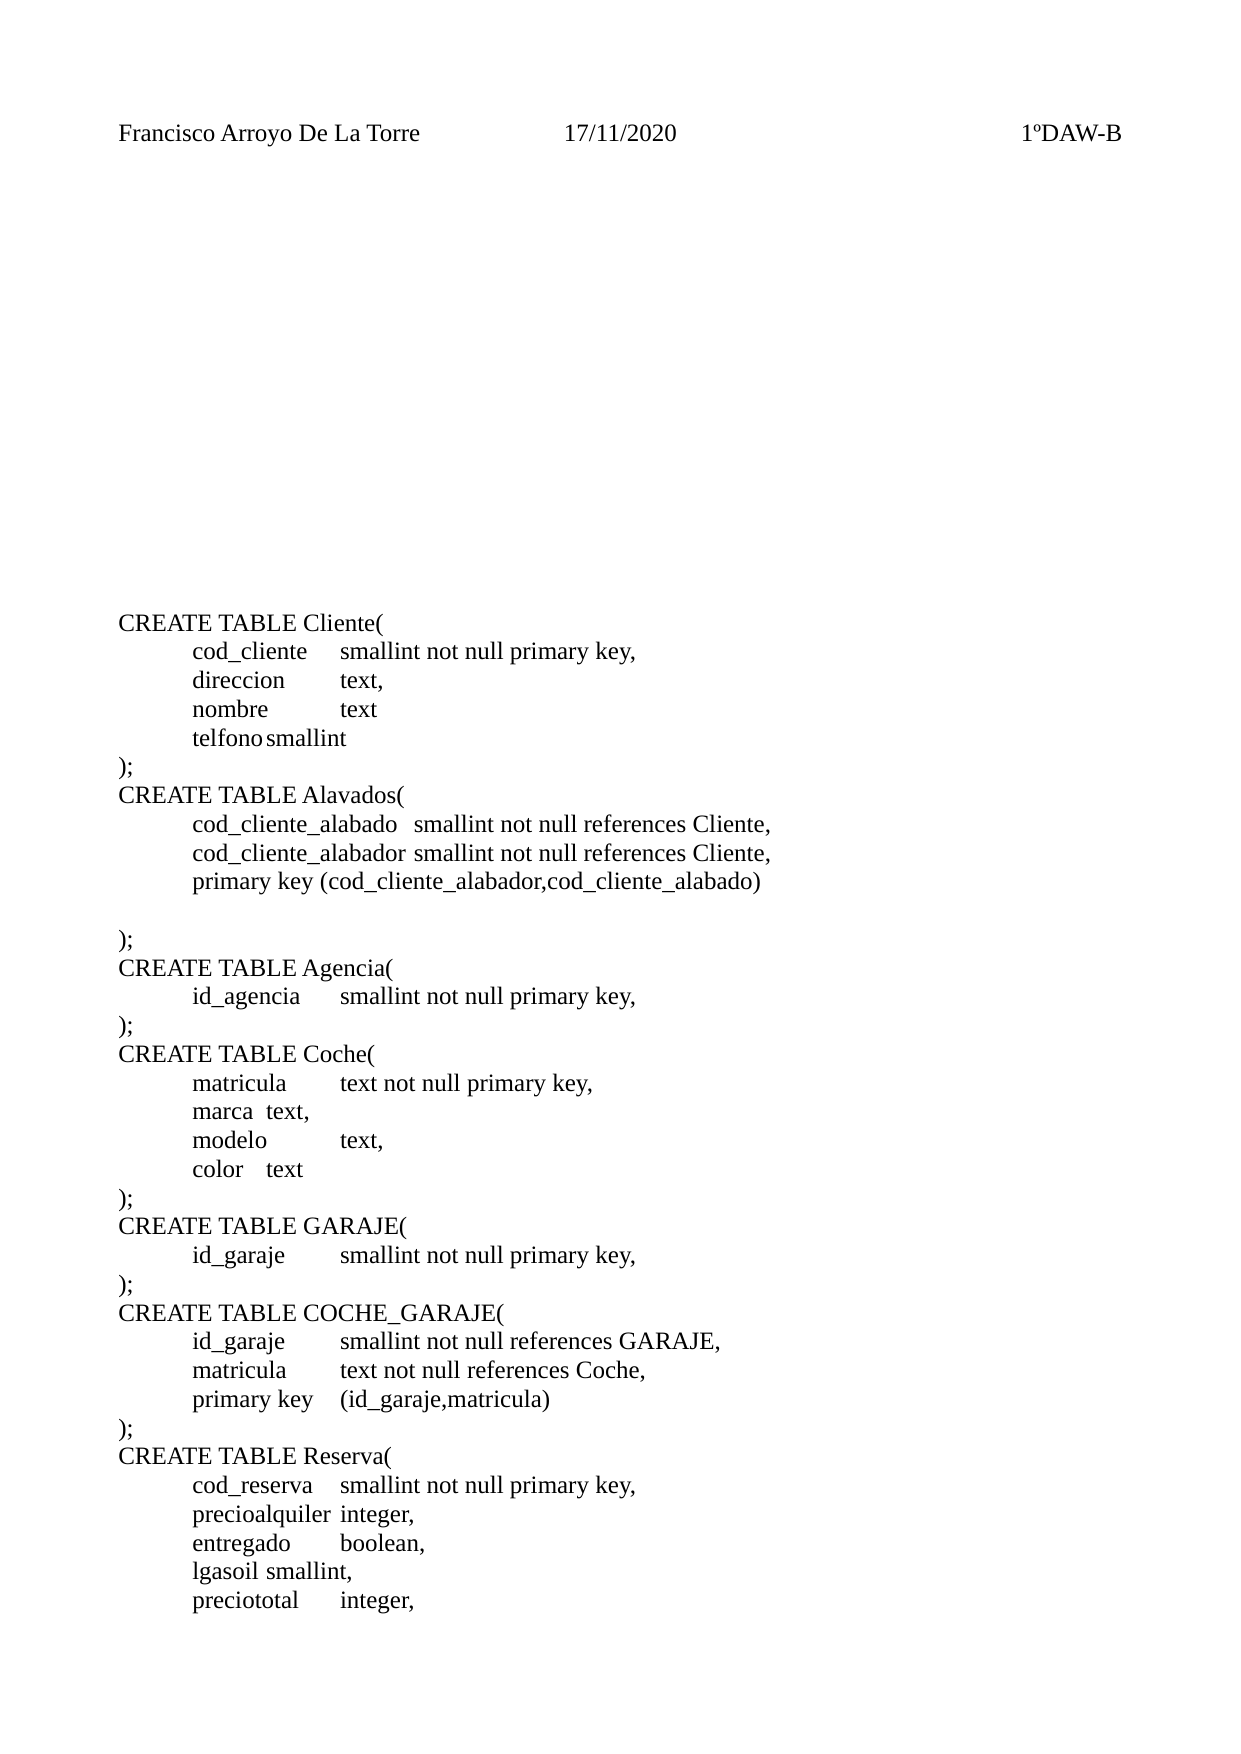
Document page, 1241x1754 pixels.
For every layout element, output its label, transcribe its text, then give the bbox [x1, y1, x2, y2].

text primary key (id_garaje,matricula) [118, 1384, 1122, 1413]
text entregado boolean, [118, 1528, 1122, 1556]
text lgasoil smallint, [118, 1556, 1122, 1585]
text nombre text [118, 694, 1122, 723]
text marca text, [118, 1096, 1122, 1125]
text telfono smallint [118, 723, 1122, 751]
text preciototal integer, [118, 1585, 1122, 1614]
text cod_reserva smallint not null primary key, [118, 1470, 1122, 1499]
text CREATE TABLE Agencia( [118, 953, 1122, 981]
text cod_cliente_alabado smallint not null references Cliente, [118, 809, 1122, 838]
text CREATE TABLE Reserva( [118, 1441, 1122, 1470]
text ); [118, 751, 1122, 780]
text ); [118, 1413, 1122, 1441]
text CREATE TABLE Coche( [118, 1039, 1122, 1068]
text primary key (cod_cliente_alabador,cod_cliente_alabado) [118, 866, 1122, 895]
text CREATE TABLE Cliente( [118, 608, 1122, 636]
text cod_cliente_alabador smallint not null references Cliente, [118, 838, 1122, 866]
text matricula text not null primary key, [118, 1068, 1122, 1096]
text id_garaje smallint not null primary key, [118, 1240, 1122, 1269]
text ); [118, 1269, 1122, 1298]
text precioalquiler integer, [118, 1499, 1122, 1528]
text ); [118, 1183, 1122, 1211]
text cod_cliente smallint not null primary key, [118, 636, 1122, 665]
text CREATE TABLE Alavados( [118, 780, 1122, 809]
text ); [118, 924, 1122, 953]
text CREATE TABLE COCHE_GARAJE( [118, 1298, 1122, 1326]
text color text [118, 1154, 1122, 1183]
text ); [118, 1010, 1122, 1039]
text id_agencia smallint not null primary key, [118, 981, 1122, 1010]
text modelo text, [118, 1125, 1122, 1154]
text CREATE TABLE GARAJE( [118, 1211, 1122, 1240]
text id_garaje smallint not null references GARAJE, [118, 1326, 1122, 1355]
text matricula text not null references Coche, [118, 1355, 1122, 1384]
text direccion text, [118, 665, 1122, 694]
